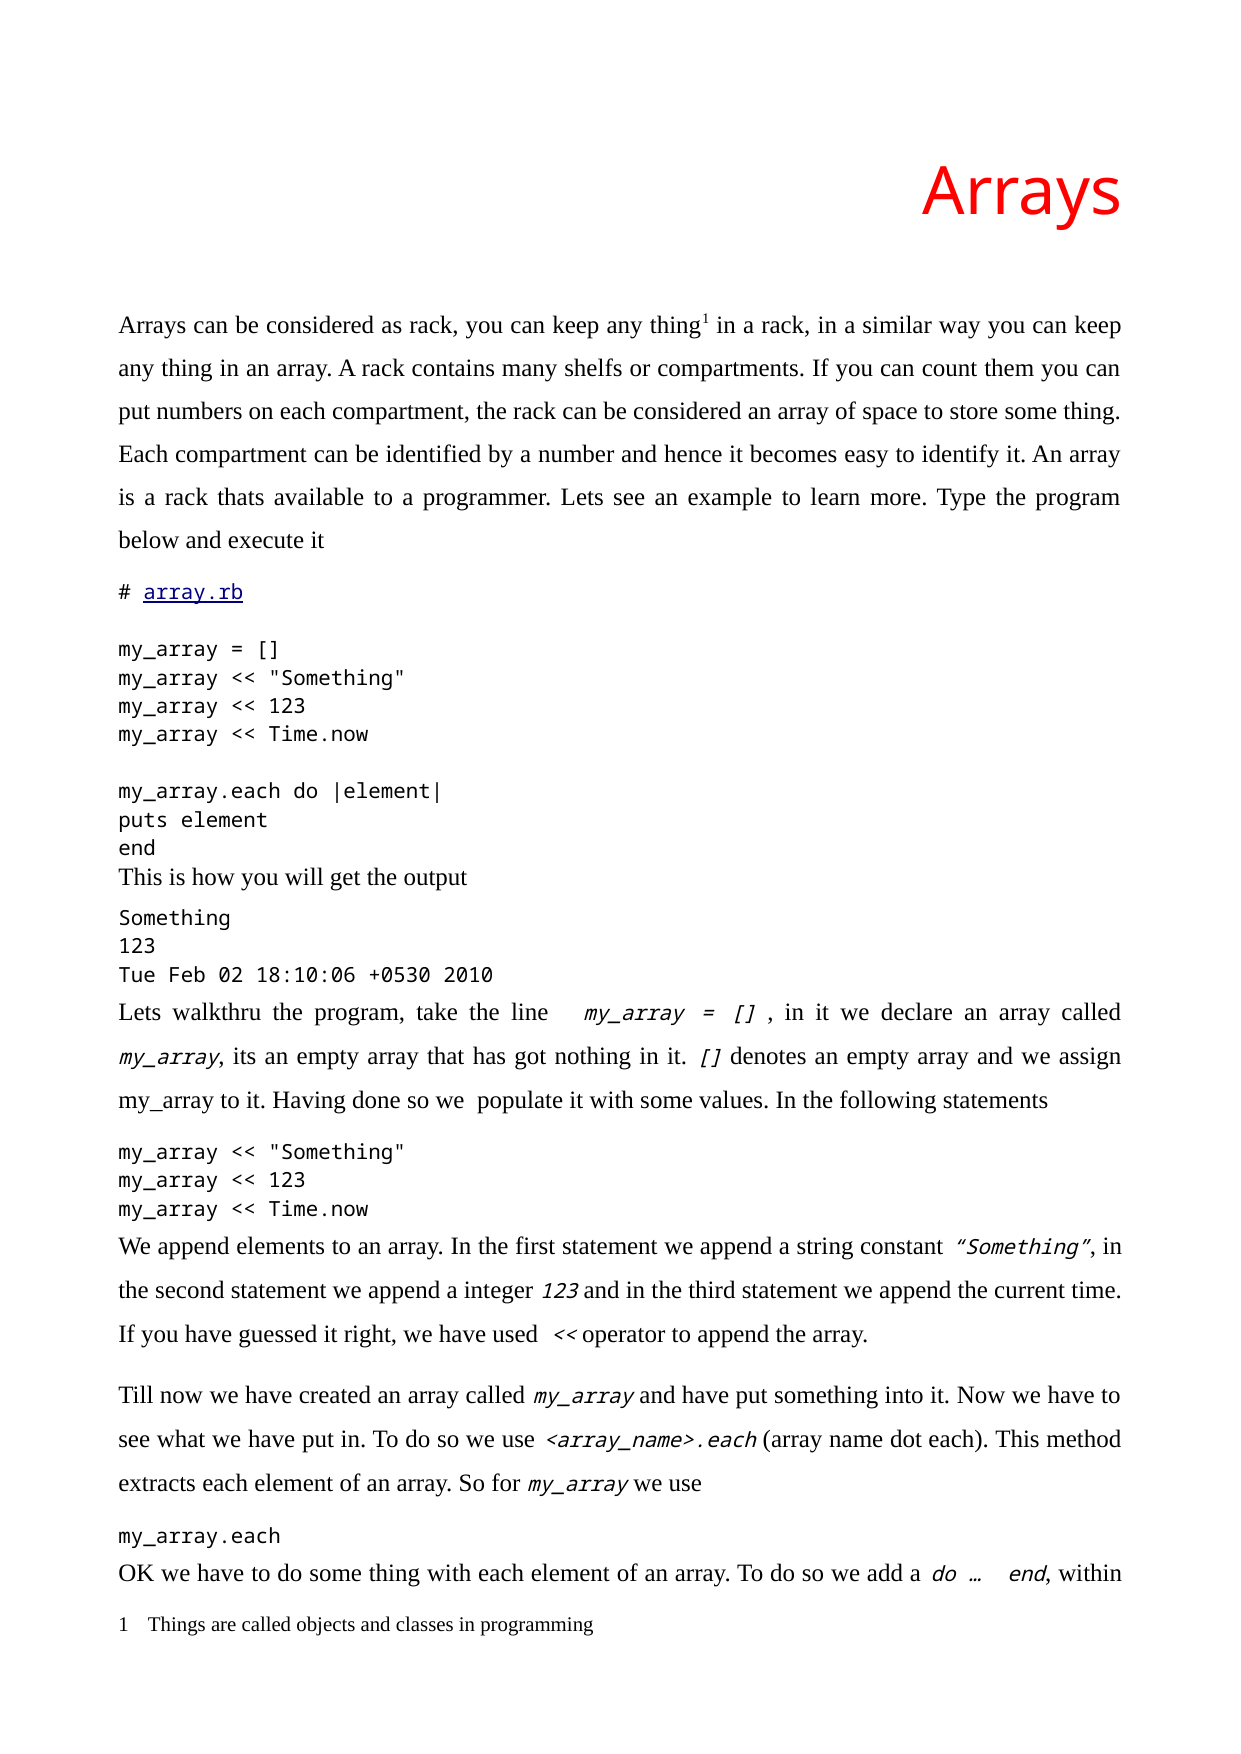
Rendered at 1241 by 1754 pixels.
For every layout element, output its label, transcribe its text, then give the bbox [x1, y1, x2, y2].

text my_array << 123 [118, 1165, 1122, 1194]
text This is how you will get the output [118, 862, 1122, 890]
text Till now we have created an array called my_array and have put something into it. Now we have to see what we have put in. To do so we use <array_name>.each (array name dot each). This method extracts each element of an array. So for my_array we use [118, 1381, 1122, 1498]
text Tue Feb 02 18:10:06 +0530 2010 [118, 960, 1122, 988]
text puts element [118, 805, 1122, 833]
subtitle Arrays [118, 143, 1122, 234]
text my_array << Time.now [118, 1194, 1122, 1222]
text We append elements to an array. In the first statement we append a string constant “Something”, in the second statement we append a integer 123 and in the third statement we append the current time. If you have guessed it right, we have used << operator to append the array. [118, 1231, 1122, 1348]
text 123 [118, 931, 1122, 960]
text # array.rb [118, 577, 1122, 606]
text end [118, 833, 1122, 862]
text my_array << 123 [118, 691, 1122, 719]
text my_array.each [118, 1521, 1122, 1550]
text my_array = [] [118, 634, 1122, 663]
text Things are called objects and classes in programming [118, 1612, 1122, 1636]
text my_array << Time.now [118, 719, 1122, 748]
text my_array << "Something" [118, 1137, 1122, 1165]
text Lets walkthru the program, take the line my_array = [] , in it we declare an array called my_array, its an empty array that has got nothing in it. [] denotes an empty array and we assign my_array to it. Having done so we populate it with some values. In the following statements [118, 997, 1122, 1113]
text my_array << "Something" [118, 663, 1122, 691]
text Something [118, 903, 1122, 931]
text my_array.each do |element| [118, 776, 1122, 805]
text OK we have to do some thing with each element of an array. To do so we add a do … end, within [118, 1558, 1122, 1588]
text Arrays can be considered as rack, you can keep any thing in a rack, in a similar way you can keep any thing in an array. A rack contains many shelfs or compartments. If you can count them you can put numbers on each compartment, the rack can be considered an array of space to store some thing. Each compartment can be identified by a number and hence it becomes easy to identify it. An array is a rack thats available to a programmer. Lets see an example to learn more. Type the program below and execute it [118, 310, 1122, 554]
